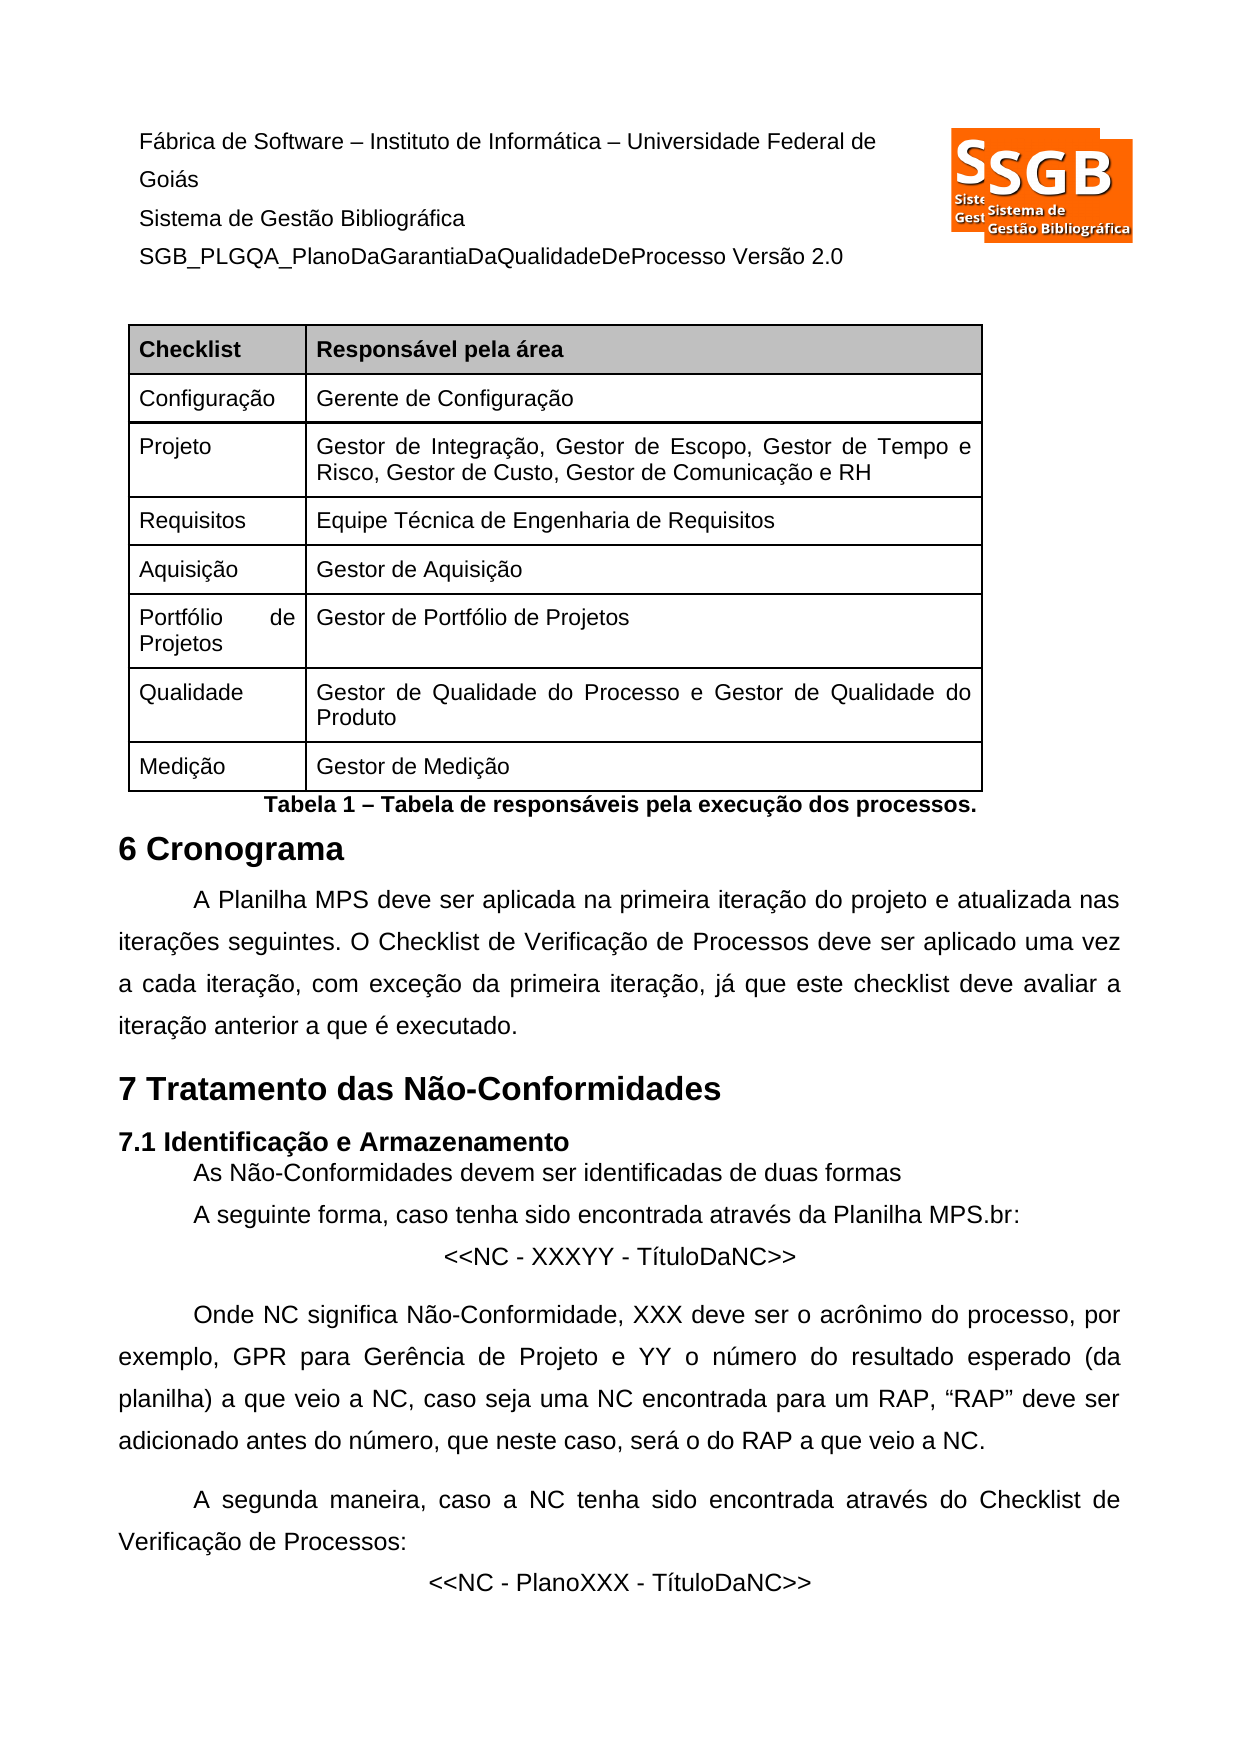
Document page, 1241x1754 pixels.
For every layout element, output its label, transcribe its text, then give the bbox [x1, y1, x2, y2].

table_cell Gestor de Portfólio de Projetos [307, 595, 981, 667]
table_cell Gestor de Qualidade do Processo e Gestor de Qualidade do Produto [307, 669, 981, 741]
table_cell Gerente de Configuração [307, 375, 981, 421]
table_cell Portfólio de Projetos [130, 595, 305, 667]
subtitle 6 Cronograma [118, 830, 1122, 867]
subtitle 7.1 Identificação e Armazenamento [118, 1127, 1122, 1157]
text A seguinte forma, caso tenha sido encontrada através da Planilha MPS.br: [118, 1201, 1122, 1229]
picture [951, 128, 1133, 243]
table_cell Qualidade [130, 669, 305, 741]
table_header Checklist [130, 326, 305, 373]
table_cell Configuração [130, 375, 305, 421]
table_cell Gestor de Aquisição [307, 546, 981, 593]
table_cell Medição [130, 743, 305, 789]
text A Planilha MPS deve ser aplicada na primeira iteração do projeto e atualizada nas iterações seguintes. O Checklist de Verificação de Processos deve ser aplicado uma vez a cada iteração, com exceção da primeira iteração, já que este checklist deve avaliar a iteração anterior a que é executado. [118, 886, 1122, 1039]
table_header Responsável pela área [307, 326, 981, 373]
table_cell Gestor de Integração, Gestor de Escopo, Gestor de Tempo e Risco, Gestor de Custo, Gestor de Comunicação e RH [307, 424, 981, 496]
text A segunda maneira, caso a NC tenha sido encontrada através do Checklist de Verificação de Processos: [118, 1486, 1122, 1555]
text <<NC - XXXYY - TítuloDaNC>> [118, 1243, 1122, 1271]
table_cell Aquisição [130, 546, 305, 593]
text Onde NC significa Não-Conformidade, XXX deve ser o acrônimo do processo, por exemplo, GPR para Gerência de Projeto e YY o número do resultado esperado (da planilha) a que veio a NC, caso seja uma NC encontrada para um RAP, “RAP” deve ser adicionado antes do número, que neste caso, será o do RAP a que veio a NC. [118, 1301, 1122, 1455]
text <<NC - PlanoXXX - TítuloDaNC>> [118, 1569, 1122, 1597]
table_cell Projeto [130, 424, 305, 496]
subtitle 7 Tratamento das Não-Conformidades [118, 1070, 1122, 1107]
table_cell Gestor de Medição [307, 743, 981, 789]
text As Não-Conformidades devem ser identificadas de duas formas [118, 1159, 1122, 1187]
text Tabela 1 – Tabela de responsáveis pela execução dos processos. [118, 792, 1122, 817]
table_cell Requisitos [130, 498, 305, 544]
table_cell Equipe Técnica de Engenharia de Requisitos [307, 498, 981, 544]
